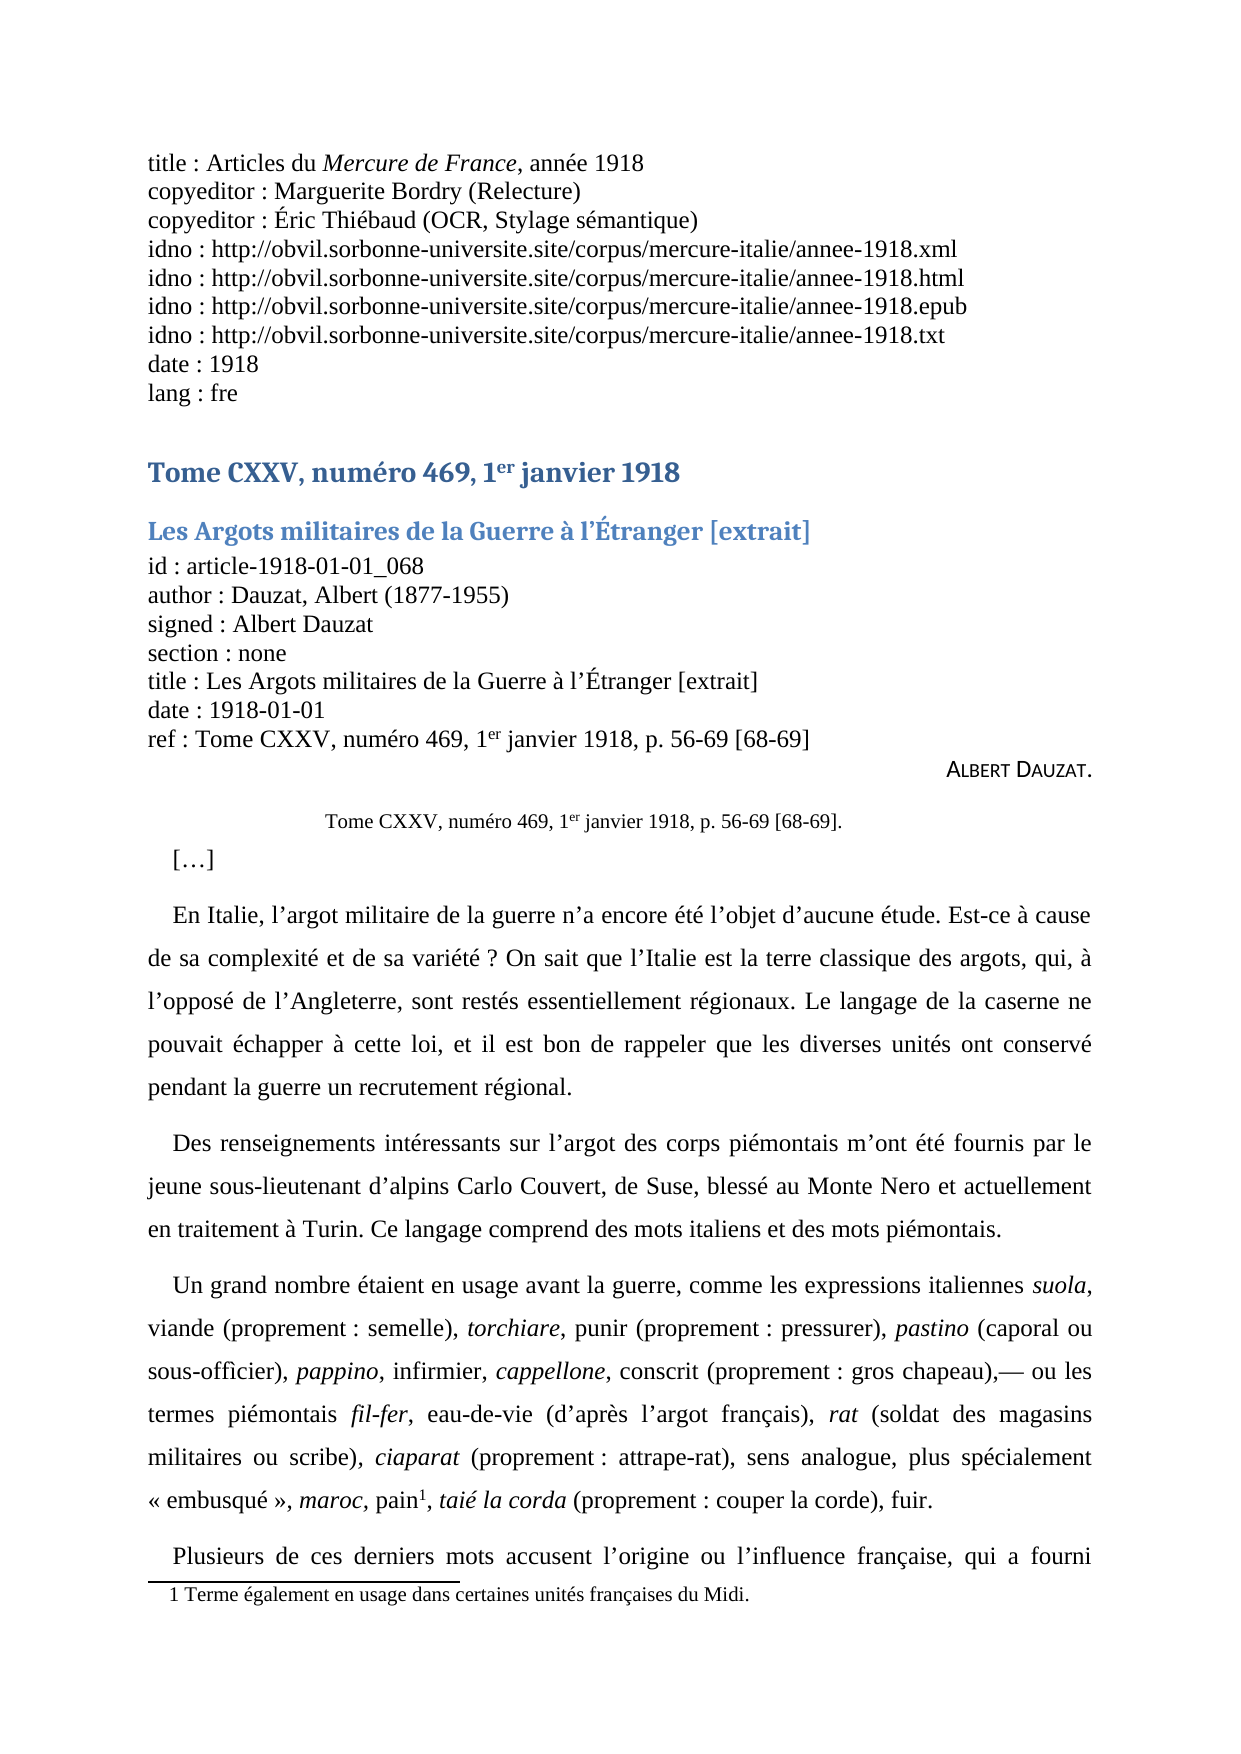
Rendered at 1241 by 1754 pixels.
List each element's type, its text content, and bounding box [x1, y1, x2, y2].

text author : Dauzat, Albert (1877-1955) [148, 580, 1093, 609]
text idno : http://obvil.sorbonne-universite.site/corpus/mercure-italie/annee-1918.html [148, 263, 1093, 291]
text id : article-1918-01-01_068 [148, 551, 1093, 580]
text […] [148, 844, 1093, 873]
text date : 1918-01-01 [148, 695, 1093, 724]
text copyeditor : Marguerite Bordry (Relecture) [148, 176, 1093, 205]
text idno : http://obvil.sorbonne-universite.site/corpus/mercure-italie/annee-1918.txt [148, 320, 1093, 349]
text Un grand nombre étaient en usage avant la guerre, comme les expressions italiennes suola, viande (proprement : semelle), torchiare, punir (proprement : pressurer), pastino (caporal ou sous-offìcier), pappino, infirmier, cappellone, conscrit (proprement : gros chapeau),— ou les termes piémontais fil-fer, eau-de-vie (d’après l’argot français), rat (soldat des magasins militaires ou scribe), ciaparat (proprement : attrape-rat), sens analogue, plus spécialement « embusqué », maroc, pain, taié la corda (proprement : couper la corde), fuir. [148, 1270, 1093, 1514]
text date : 1918 [148, 349, 1093, 378]
text Albert Dauzat. [148, 753, 1093, 783]
subtitle Les Argots militaires de la Guerre à l’Étranger [extrait] [148, 516, 1093, 547]
text Des renseignements intéressants sur l’argot des corps piémontais m’ont été fournis par le jeune sous-lieutenant d’alpins Carlo Couvert, de Suse, blessé au Monte Nero et actuellement en traitement à Turin. Ce langage comprend des mots italiens et des mots piémontais. [148, 1128, 1093, 1243]
text lang : fre [148, 378, 1093, 406]
text title : Les Argots militaires de la Guerre à l’Étranger [extrait] [148, 666, 1093, 695]
text En Italie, l’argot militaire de la guerre n’a encore été l’objet d’aucune étude. Est-ce à cause de sa complexité et de sa variété ? On sait que l’Italie est la terre classique des argots, qui, à l’opposé de l’Angleterre, sont restés essentiellement régionaux. Le langage de la caserne ne pouvait échapper à cette loi, et il est bon de rappeler que les diverses unités ont conservé pendant la guerre un recrutement régional. [148, 900, 1093, 1101]
text title : Articles du Mercure de France, année 1918 [148, 148, 1093, 176]
text section : none [148, 638, 1093, 666]
text idno : http://obvil.sorbonne-universite.site/corpus/mercure-italie/annee-1918.xml [148, 234, 1093, 263]
text copyeditor : Éric Thiébaud (OCR, Stylage sémantique) [148, 205, 1093, 234]
text Terme également en usage dans certaines unités françaises du Midi. [148, 1582, 1093, 1606]
text Plusieurs de ces derniers mots accusent l’origine ou l’influence française, qui a fourni [148, 1541, 1093, 1570]
text signed : Albert Dauzat [148, 609, 1093, 638]
text ref : Tome CXXV, numéro 469, 1er janvier 1918, p. 56-69 [68-69] [148, 724, 1093, 753]
text Tome CXXV, numéro 469, 1er janvier 1918, p. 56-69 [68-69]. [325, 808, 1093, 833]
subtitle Tome CXXV, numéro 469, 1er janvier 1918 [148, 456, 1093, 490]
text idno : http://obvil.sorbonne-universite.site/corpus/mercure-italie/annee-1918.epub [148, 291, 1093, 320]
